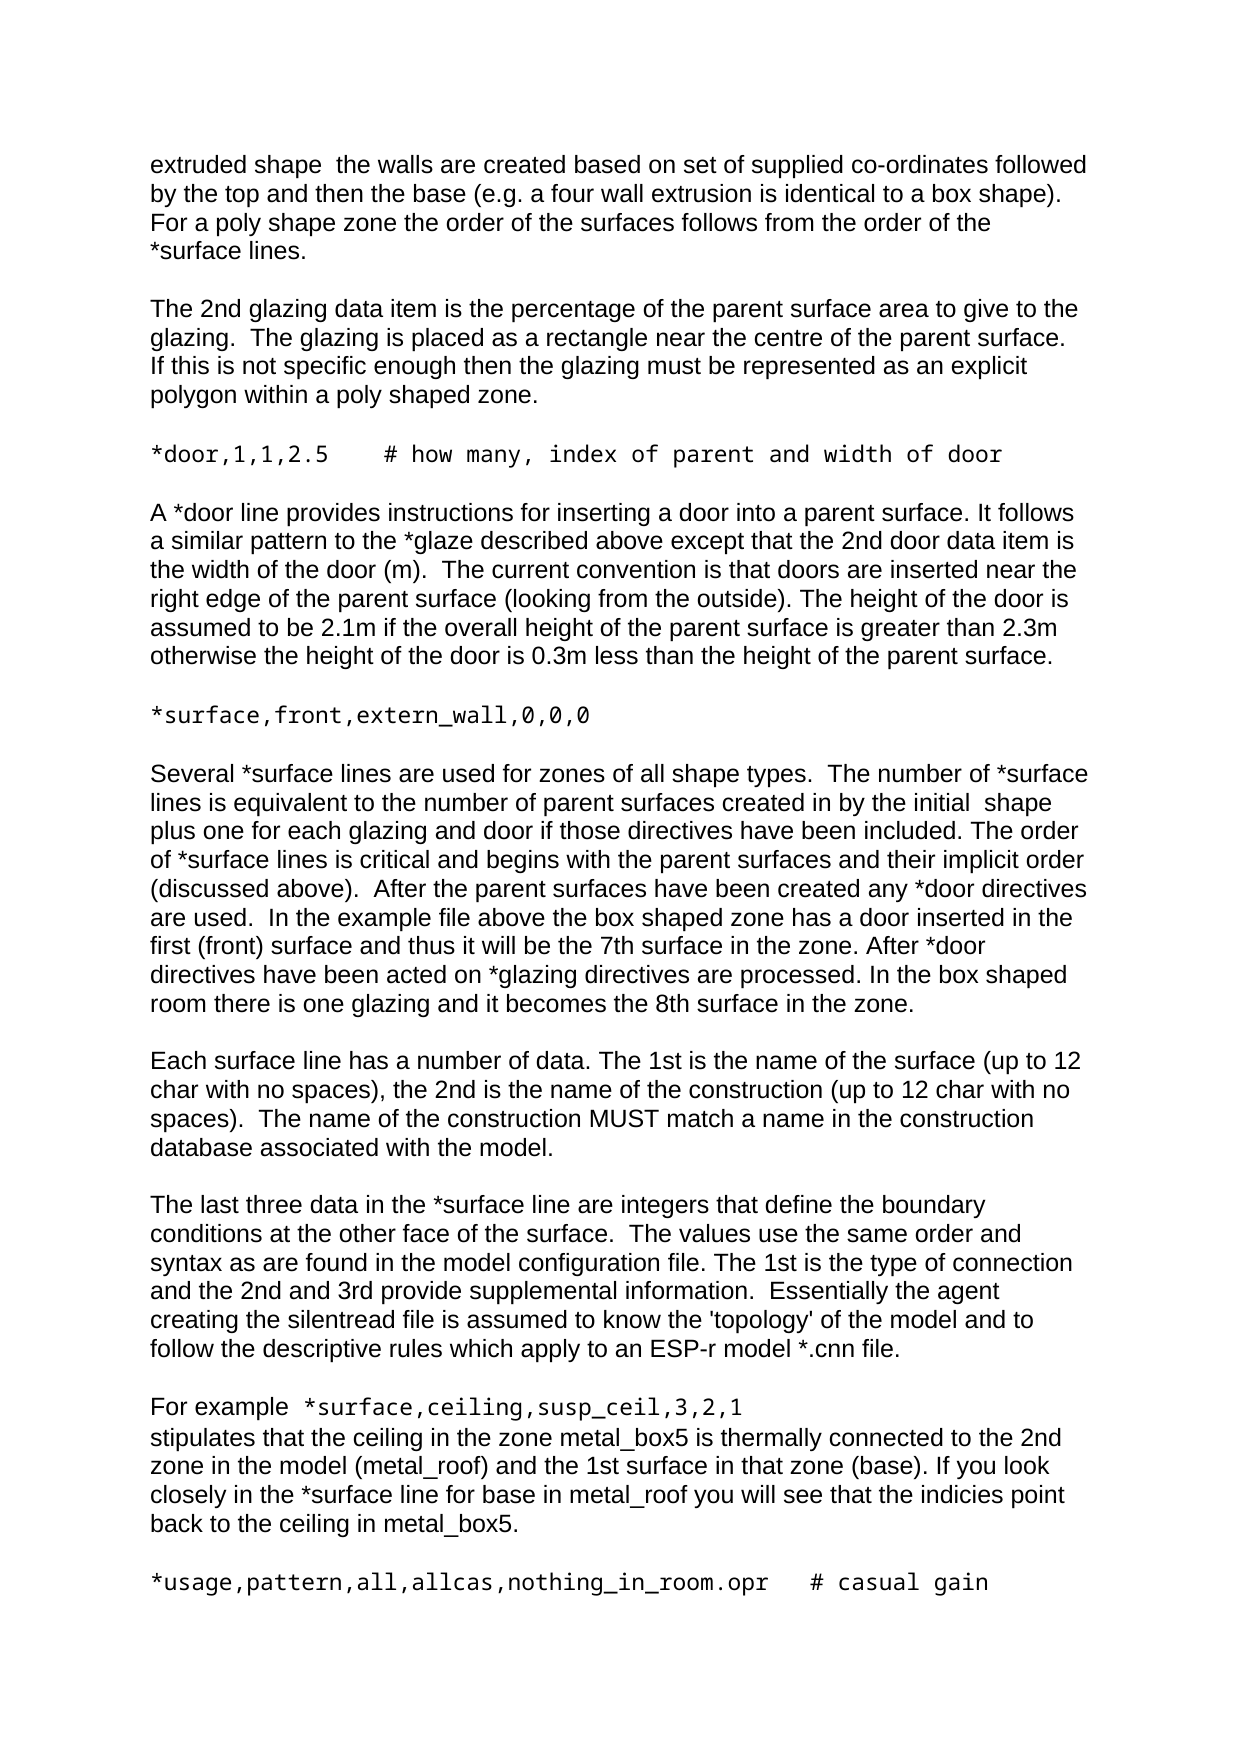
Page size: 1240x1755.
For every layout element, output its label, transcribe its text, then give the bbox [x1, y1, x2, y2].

text Each surface line has a number of data. The 1st is the name of the surface (up to 12 char with no spaces), the 2nd is the name of the construction (up to 12 char with no spaces). The name of the construction MUST match a name in the construction database associated with the model. [150, 1046, 1089, 1161]
text *door,1,1,2.5 # how many, index of parent and width of door [150, 437, 1089, 469]
text The last three data in the *surface line are integers that define the boundary conditions at the other face of the surface. The values use the same order and syntax as are found in the model configuration file. The 1st is the type of connection and the 2nd and 3rd provide supplemental information. Essentially the agent creating the silentread file is assumed to know the 'topology' of the model and to follow the descriptive rules which apply to an ESP-r model *.cnn file. [150, 1190, 1089, 1362]
text extruded shape the walls are created based on set of supplied co-ordinates followed by the top and then the base (e.g. a four wall extrusion is identical to a box shape). For a poly shape zone the order of the surfaces follows from the order of the *surface lines. [150, 150, 1089, 265]
text Several *surface lines are used for zones of all shape types. The number of *surface lines is equivalent to the number of parent surfaces created in by the initial shape plus one for each glazing and door if those directives have been included. The order of *surface lines is critical and begins with the parent surfaces and their implicit order (discussed above). After the parent surfaces have been created any *door directives are used. In the example file above the box shaped zone has a door inserted in the first (front) surface and thus it will be the 7th surface in the zone. After *door directives have been acted on *glazing directives are processed. In the box shaped room there is one glazing and it becomes the 8th surface in the zone. [150, 759, 1089, 1017]
text For example *surface,ceiling,susp_ceil,3,2,1 [150, 1391, 1089, 1422]
text A *door line provides instructions for inserting a door into a parent surface. It follows a similar pattern to the *glaze described above except that the 2nd door data item is the width of the door (m). The current convention is that doors are inserted near the right edge of the parent surface (looking from the outside). The height of the door is assumed to be 2.1m if the overall height of the parent surface is greater than 2.3m otherwise the height of the door is 0.3m less than the height of the parent surface. [150, 497, 1089, 670]
text stipulates that the ceiling in the zone metal_box5 is thermally connected to the 2nd zone in the model (metal_roof) and the 1st surface in that zone (base). If you look closely in the *surface line for base in metal_roof you will see that the indicies point back to the ceiling in metal_box5. [150, 1422, 1089, 1537]
text *usage,pattern,all,allcas,nothing_in_room.opr # casual gain [150, 1566, 1089, 1597]
text *surface,front,extern_wall,0,0,0 [150, 699, 1089, 730]
text The 2nd glazing data item is the percentage of the parent surface area to give to the glazing. The glazing is placed as a rectangle near the centre of the parent surface. If this is not specific enough then the glazing must be represented as an explicit polygon within a poly shaped zone. [150, 294, 1089, 409]
